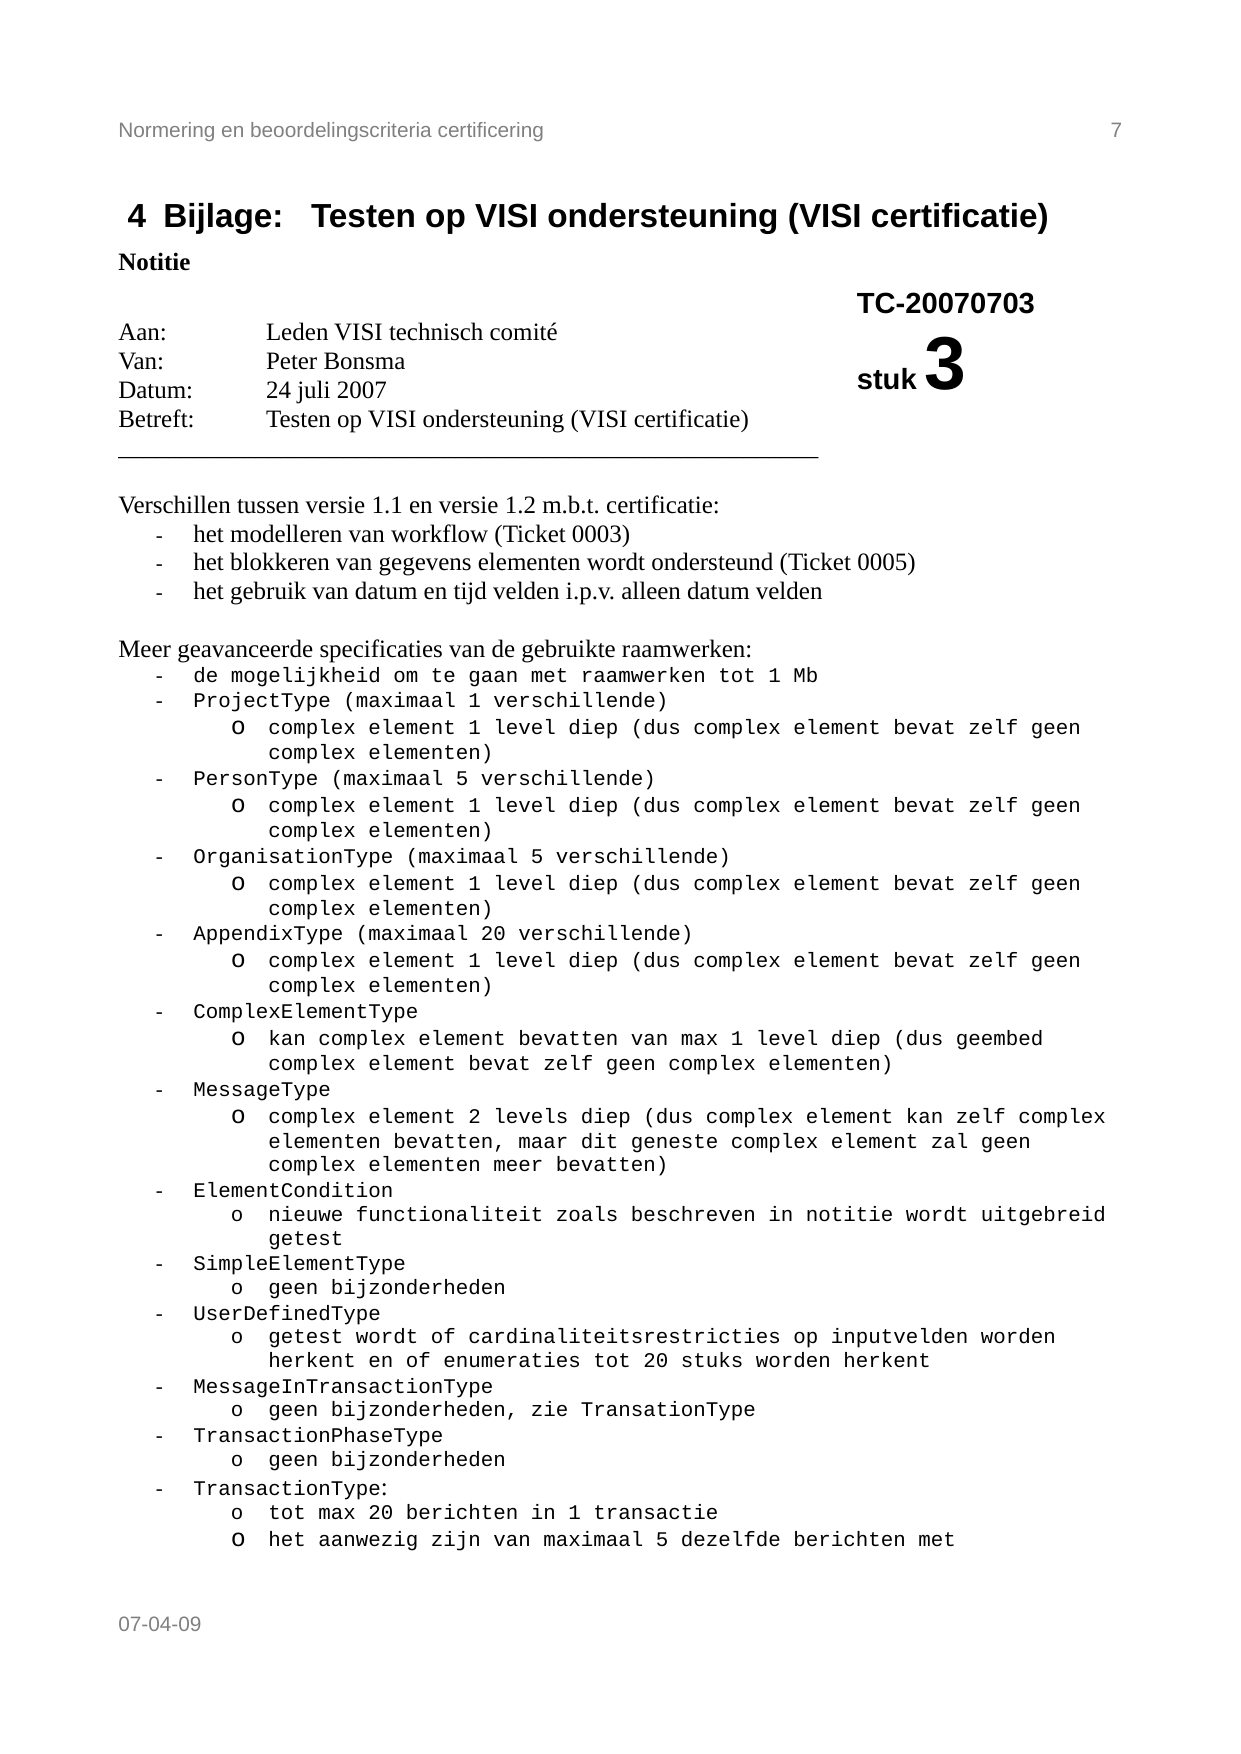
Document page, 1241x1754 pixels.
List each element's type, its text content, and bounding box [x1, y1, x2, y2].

list het blokkeren van gegevens elementen wordt ondersteund (Ticket 0005) [156, 547, 1122, 576]
list OrganisationType (maximaal 5 verschillende) [156, 844, 1122, 869]
text Betreft: Testen op VISI ondersteuning (VISI certificatie) [118, 404, 1122, 432]
text Van: Peter Bonsma [118, 346, 840, 375]
list PersonType (maximaal 5 verschillende) [156, 766, 1122, 792]
list UserDefinedType [156, 1301, 1122, 1326]
text Meer geavanceerde specificaties van de gebruikte raamwerken: [118, 634, 1122, 662]
list AppendixType (maximaal 20 verschillende) [156, 921, 1122, 947]
list ComplexElementType [156, 999, 1122, 1025]
text Aan: Leden VISI technisch comité [118, 317, 840, 346]
text Verschillen tussen versie 1.1 en versie 1.2 m.b.t. certificatie: [118, 490, 1122, 519]
list complex element 2 levels diep (dus complex element kan zelf complex elementen bevatten, maar dit geneste complex element zal geen complex elementen meer bevatten) [231, 1102, 1122, 1178]
list de mogelijkheid om te gaan met raamwerken tot 1 Mb [156, 662, 1122, 688]
list complex element 1 level diep (dus complex element bevat zelf geen complex elementen) [231, 869, 1122, 921]
list nieuwe functionaliteit zoals beschreven in notitie wordt uitgebreid getest [231, 1204, 1122, 1251]
list SimpleElementType [156, 1251, 1122, 1277]
text ________________________________________________________ [118, 432, 1122, 461]
text Datum: 24 juli 2007 [118, 375, 1122, 404]
list het aanwezig zijn van maximaal 5 dezelfde berichten met [231, 1526, 1122, 1554]
subtitle Bijlage: Testen op VISI ondersteuning (VISI certificatie) [118, 197, 1122, 235]
list geen bijzonderheden [231, 1449, 1122, 1472]
list complex element 1 level diep (dus complex element bevat zelf geen complex elementen) [231, 792, 1122, 844]
text Notitie [118, 247, 1122, 276]
list kan complex element bevatten van max 1 level diep (dus geembed complex element bevat zelf geen complex elementen) [231, 1025, 1122, 1077]
list TransactionPhaseType [156, 1423, 1122, 1449]
list geen bijzonderheden, zie TransationType [231, 1399, 1122, 1423]
text TC-20070703 stuk 3 [857, 286, 1090, 392]
list ElementCondition [156, 1178, 1122, 1204]
list complex element 1 level diep (dus complex element bevat zelf geen complex elementen) [231, 947, 1122, 999]
list het modelleren van workflow (Ticket 0003) [156, 519, 1122, 547]
list tot max 20 berichten in 1 transactie [231, 1502, 1122, 1526]
list ProjectType (maximaal 1 verschillende) [156, 688, 1122, 714]
list complex element 1 level diep (dus complex element bevat zelf geen complex elementen) [231, 714, 1122, 766]
list getest wordt of cardinaliteitsrestricties op inputvelden worden herkent en of enumeraties tot 20 stuks worden herkent [231, 1326, 1122, 1373]
list geen bijzonderheden [231, 1277, 1122, 1301]
list het gebruik van datum en tijd velden i.p.v. alleen datum velden [156, 576, 1122, 605]
list MessageType [156, 1077, 1122, 1102]
list MessageInTransactionType [156, 1373, 1122, 1399]
list TransactionType: [156, 1472, 1122, 1502]
